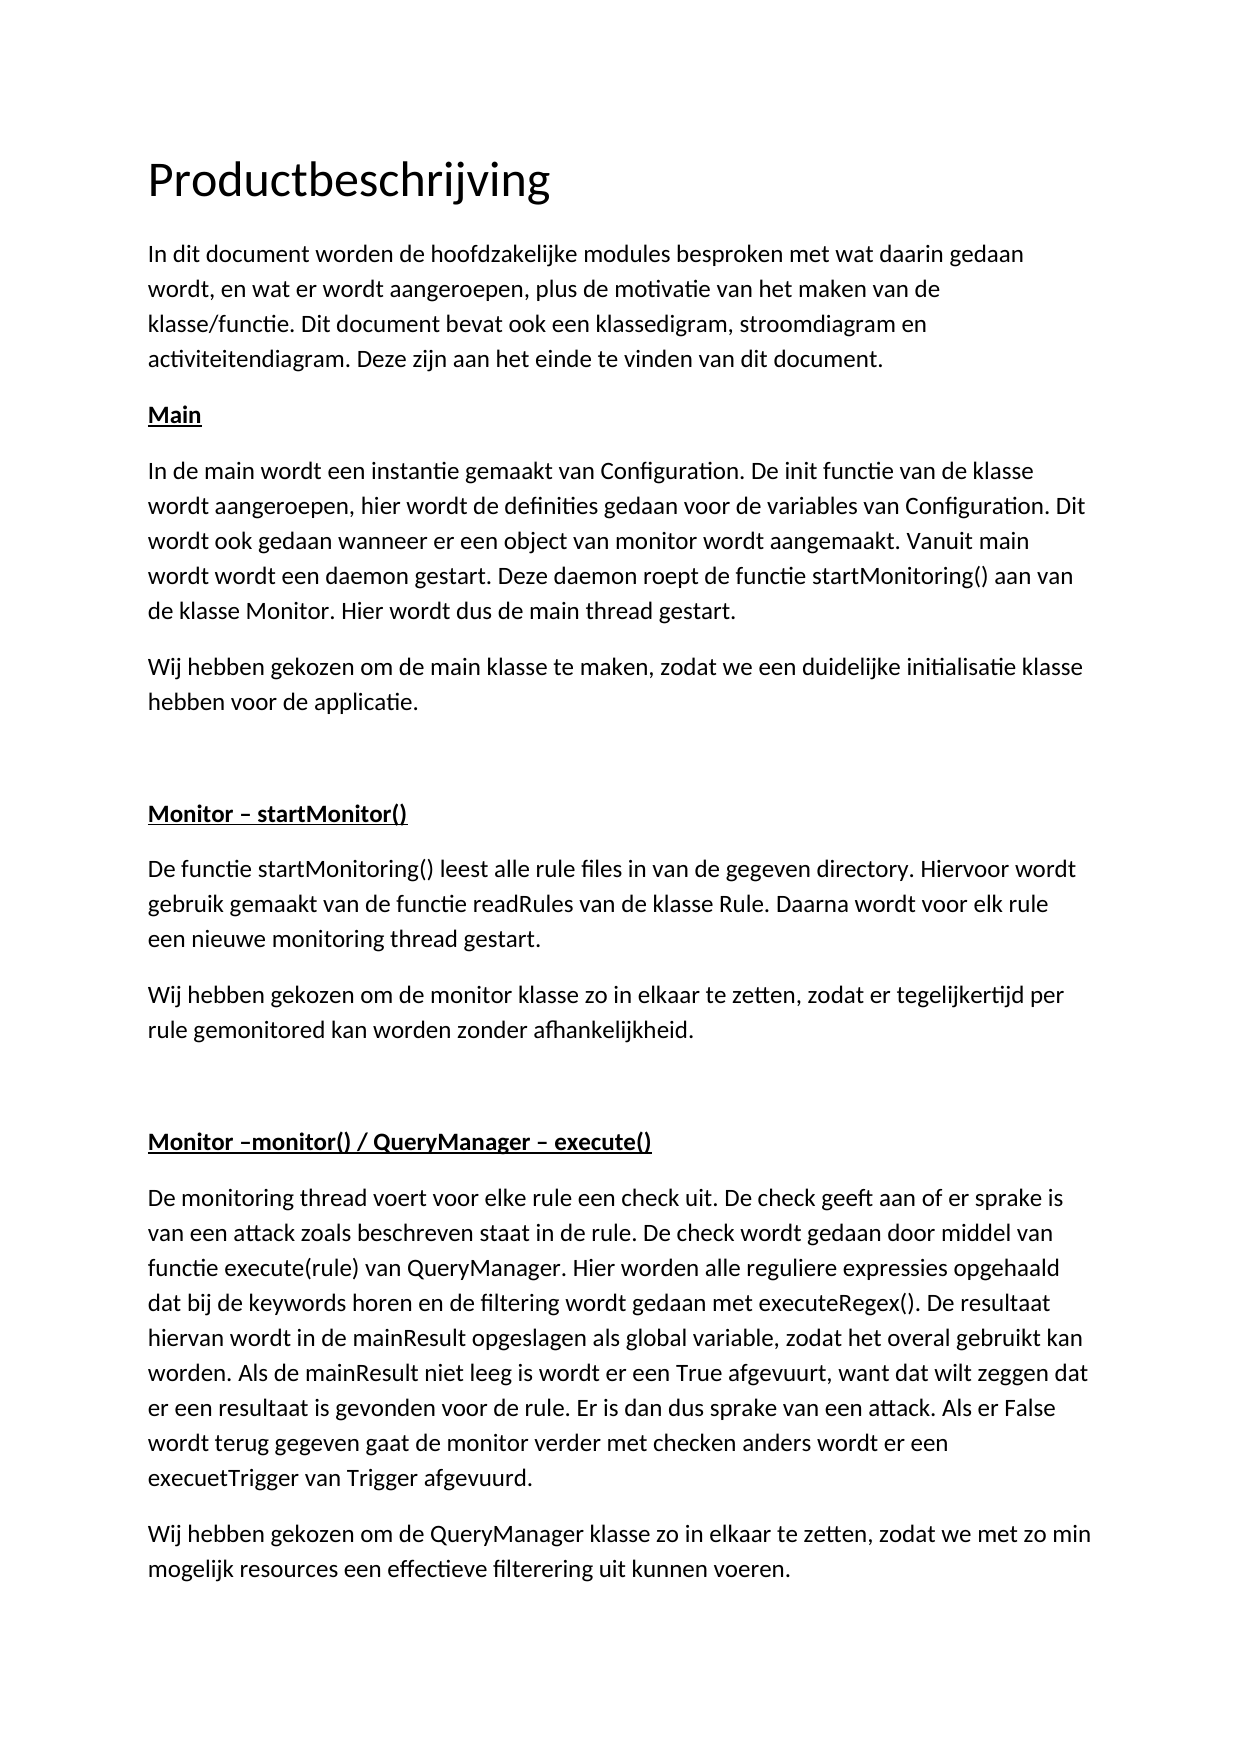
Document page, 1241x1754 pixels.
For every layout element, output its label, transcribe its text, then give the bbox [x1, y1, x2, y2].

text De functie startMonitoring() leest alle rule files in van de gegeven directory. Hiervoor wordt gebruik gemaakt van de functie readRules van de klasse Rule. Daarna wordt voor elk rule een nieuwe monitoring thread gestart. [148, 853, 1093, 954]
text Wij hebben gekozen om de main klasse te maken, zodat we een duidelijke initialisatie klasse hebben voor de applicatie. [148, 651, 1093, 717]
text Monitor – startMonitor() [148, 798, 1093, 828]
text Monitor –monitor() / QueryManager – execute() [148, 1126, 1093, 1157]
text In dit document worden de hoofdzakelijke modules besproken met wat daarin gedaan wordt, en wat er wordt aangeroepen, plus de motivatie van het maken van de klasse/functie. Dit document bevat ook een klassedigram, stroomdiagram en activiteitendiagram. Deze zijn aan het einde te vinden van dit document. [148, 238, 1093, 374]
text Wij hebben gekozen om de QueryManager klasse zo in elkaar te zetten, zodat we met zo min mogelijk resources een effectieve filterering uit kunnen voeren. [148, 1518, 1093, 1583]
text Wij hebben gekozen om de monitor klasse zo in elkaar te zetten, zodat er tegelijkertijd per rule gemonitored kan worden zonder afhankelijkheid. [148, 979, 1093, 1045]
text In de main wordt een instantie gemaakt van Configuration. De init functie van de klasse wordt aangeroepen, hier wordt de definities gedaan voor de variables van Configuration. Dit wordt ook gedaan wanneer er een object van monitor wordt aangemaakt. Vanuit main wordt wordt een daemon gestart. Deze daemon roept de functie startMonitoring() aan van de klasse Monitor. Hier wordt dus de main thread gestart. [148, 455, 1093, 626]
text Main [148, 399, 1093, 430]
text Productbeschrijving [148, 148, 1093, 209]
text De monitoring thread voert voor elke rule een check uit. De check geeft aan of er sprake is van een attack zoals beschreven staat in de rule. De check wordt gedaan door middel van functie execute(rule) van QueryManager. Hier worden alle reguliere expressies opgehaald dat bij de keywords horen en de filtering wordt gedaan met executeRegex(). De resultaat hiervan wordt in de mainResult opgeslagen als global variable, zodat het overal gebruikt kan worden. Als de mainResult niet leeg is wordt er een True afgevuurt, want dat wilt zeggen dat er een resultaat is gevonden voor de rule. Er is dan dus sprake van een attack. Als er False wordt terug gegeven gaat de monitor verder met checken anders wordt er een execuetTrigger van Trigger afgevuurd. [148, 1182, 1093, 1492]
